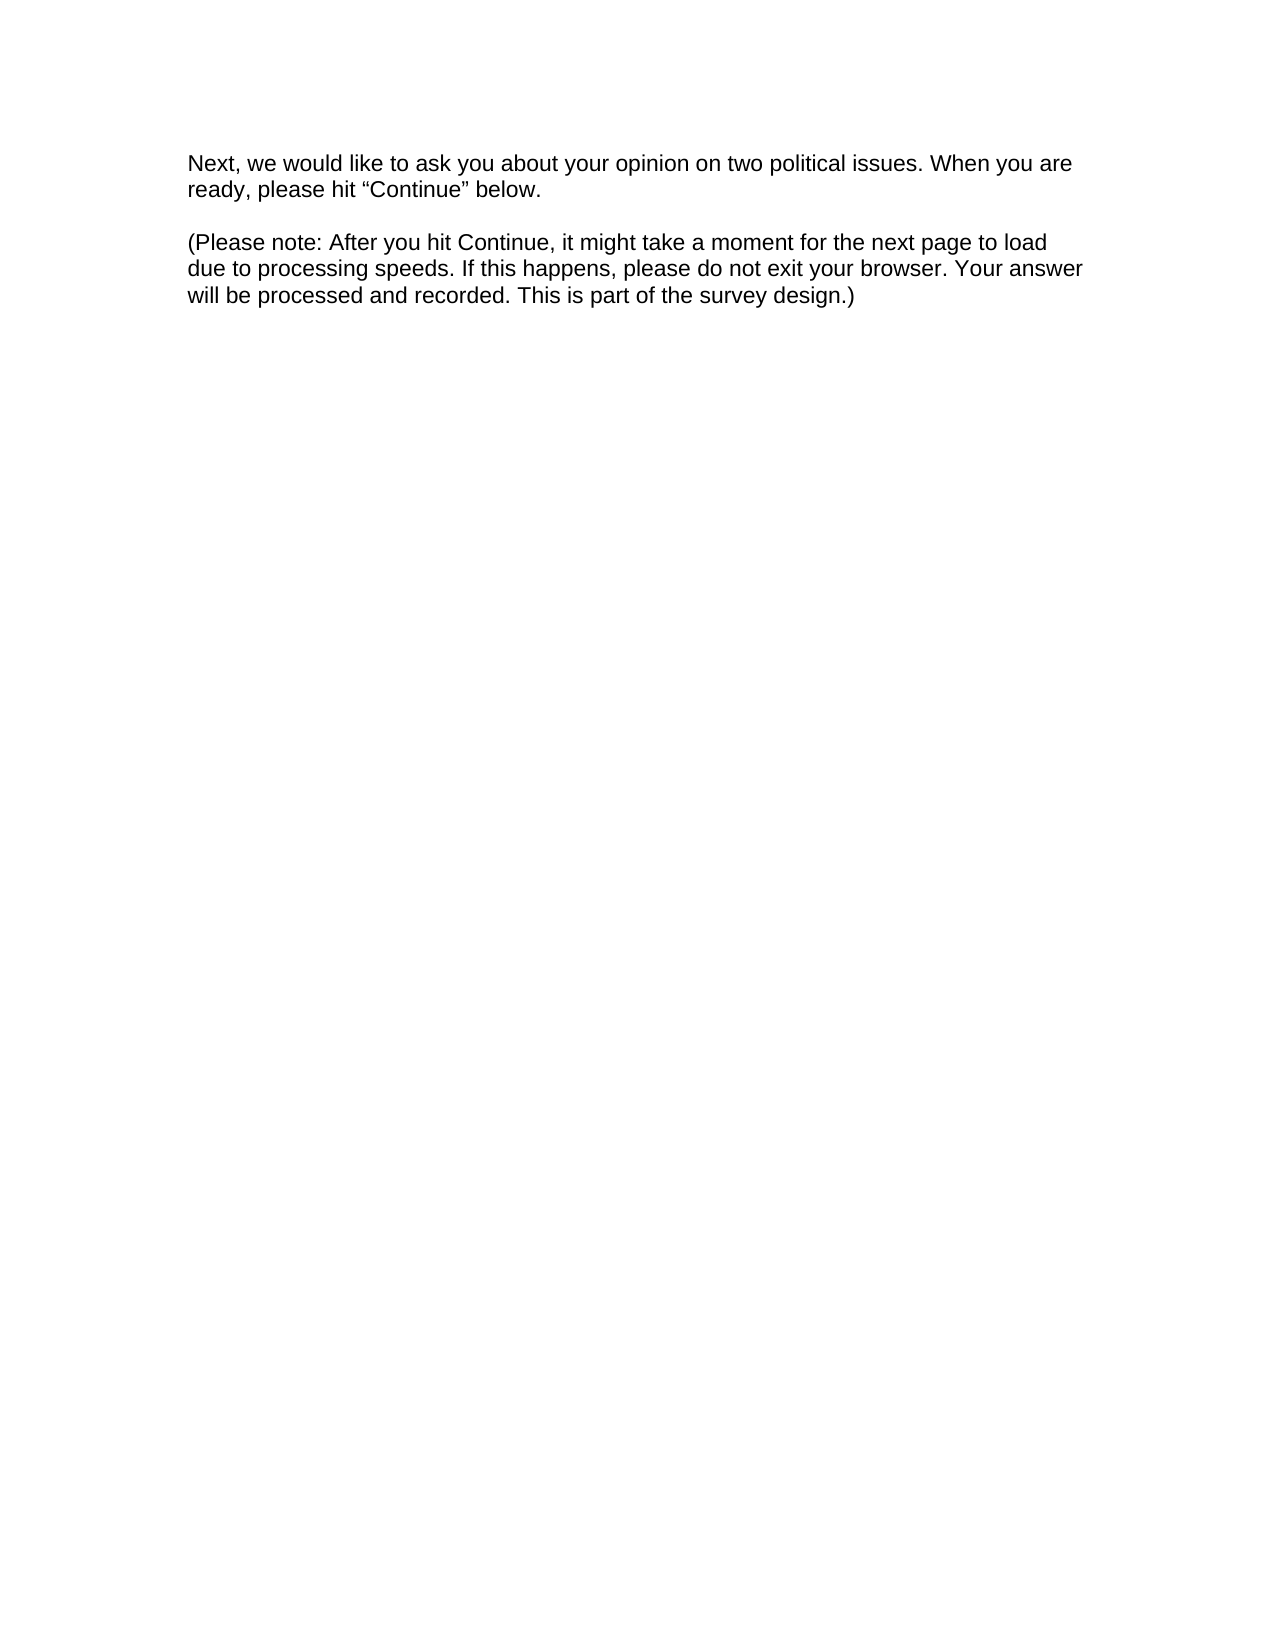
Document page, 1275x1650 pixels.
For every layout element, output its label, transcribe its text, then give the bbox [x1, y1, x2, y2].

text (Please note: After you hit Continue, it might take a moment for the next page to load due to processing speeds. If this happens, please do not exit your browser. Your answer will be processed and recorded. This is part of the survey design.) [187, 229, 1087, 308]
text Next, we would like to ask you about your opinion on two political issues. When you are ready, please hit “Continue” below. [187, 150, 1087, 203]
